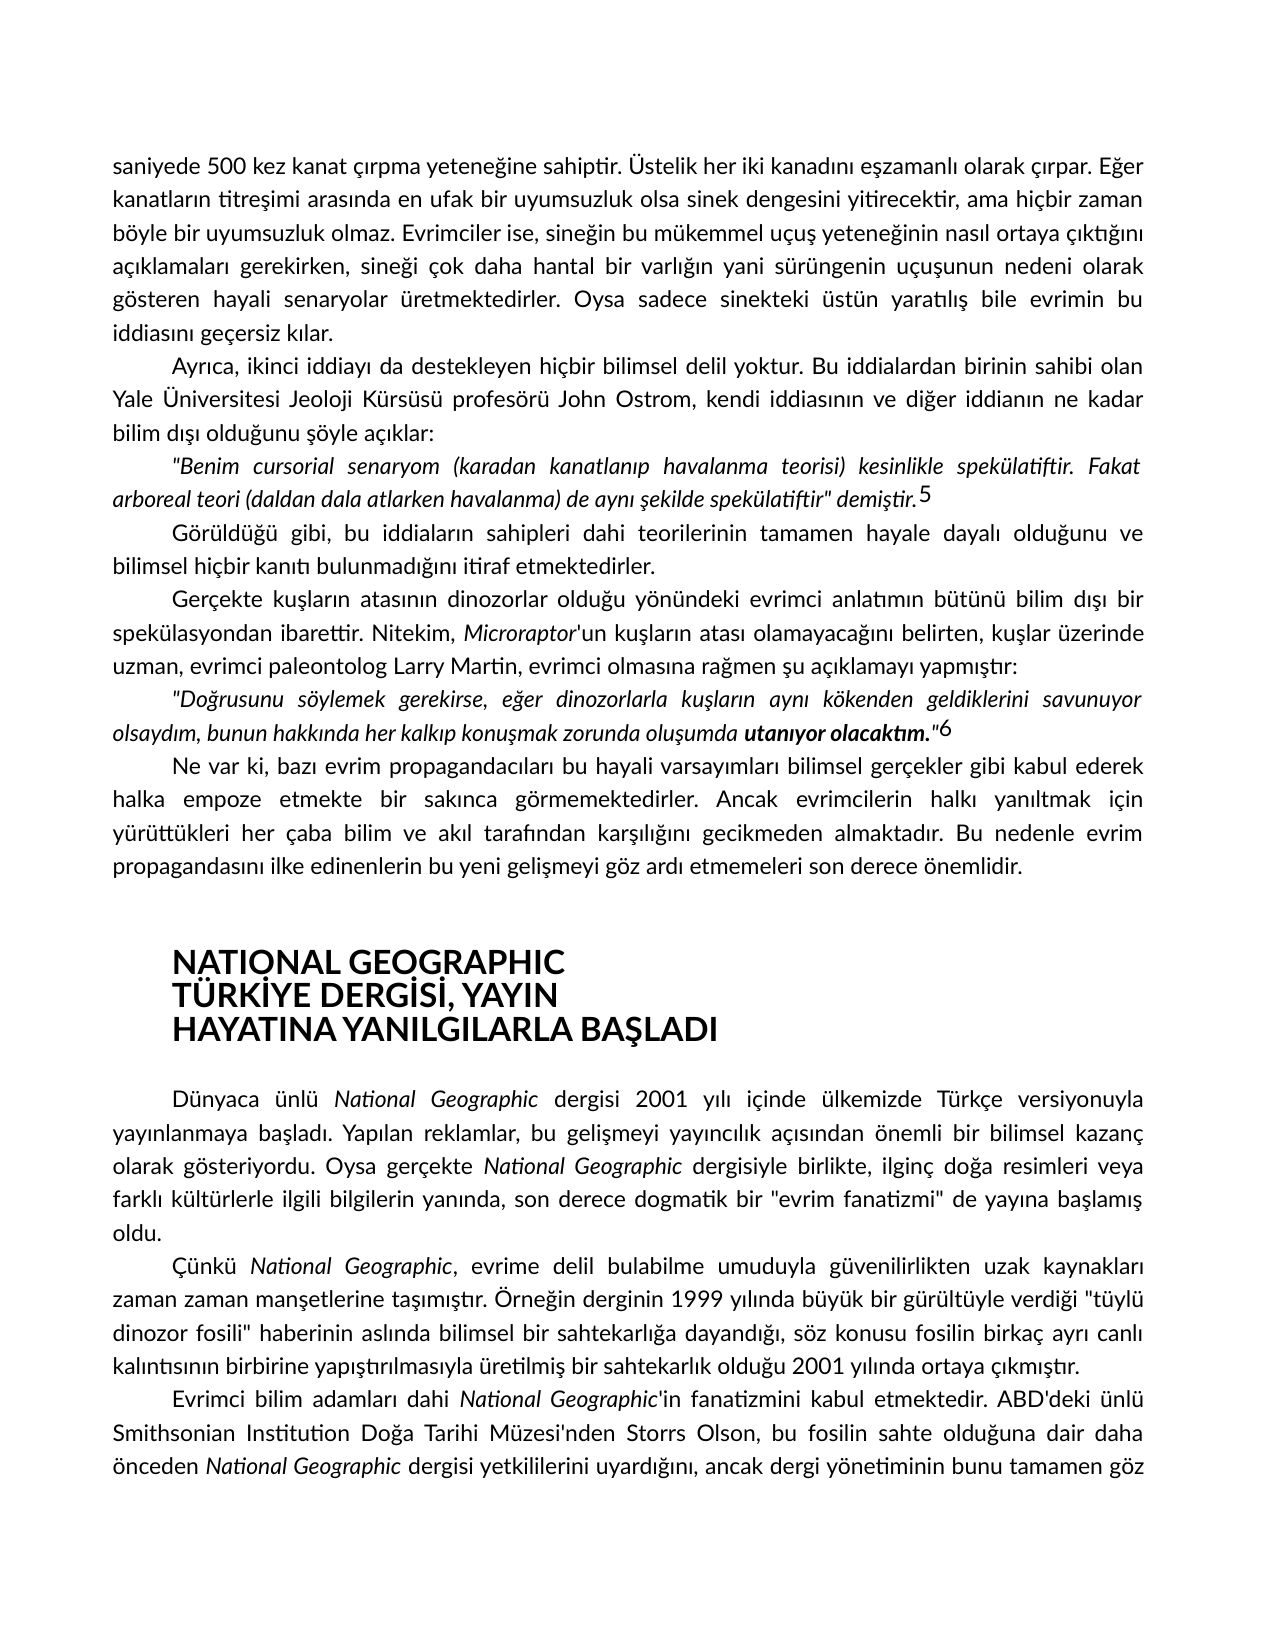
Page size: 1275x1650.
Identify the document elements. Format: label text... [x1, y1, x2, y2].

text TÜRKİYE DERGİSİ, YAYIN [112, 981, 1145, 1014]
text HAYATINA YANILGILARLA BAŞLADI [112, 1014, 1145, 1048]
text saniyede 500 kez kanat çırpma yeteneğine sahiptir. Üstelik her iki kanadını eşzamanlı olarak çırpar. Eğer kanatların titreşimi arasında en ufak bir uyumsuzluk olsa sinek dengesini yitirecektir, ama hiçbir zaman böyle bir uyumsuzluk olmaz. Evrimciler ise, sineğin bu mükemmel uçuş yeteneğinin nasıl ortaya çıktığını açıklamaları gerekirken, sineği çok daha hantal bir varlığın yani sürüngenin uçuşunun nedeni olarak gösteren hayali senaryolar üretmektedirler. Oysa sadece sinekteki üstün yaratılış bile evrimin bu iddiasını geçersiz kılar. [112, 148, 1145, 348]
text Ne var ki, bazı evrim propagandacıları bu hayali varsayımları bilimsel gerçekler gibi kabul ederek halka empoze etmekte bir sakınca görmemektedirler. Ancak evrimcilerin halkı yanıltmak için yürüttükleri her çaba bilim ve akıl tarafından karşılığını gecikmeden almaktadır. Bu nedenle evrim propagandasını ilke edinenlerin bu yeni gelişmeyi göz ardı etmemeleri son derece önemlidir. [112, 748, 1145, 881]
text Çünkü National Geographic, evrime delil bulabilme umuduyla güvenilirlikten uzak kaynakları zaman zaman manşetlerine taşımıştır. Örneğin derginin 1999 yılında büyük bir gürültüyle verdiği "tüylü dinozor fosili" haberinin aslında bilimsel bir sahtekarlığa dayandığı, söz konusu fosilin birkaç ayrı canlı kalıntısının birbirine yapıştırılmasıyla üretilmiş bir sahtekarlık olduğu 2001 yılında ortaya çıkmıştır. [112, 1248, 1145, 1381]
text Gerçekte kuşların atasının dinozorlar olduğu yönündeki evrimci anlatımın bütünü bilim dışı bir spekülasyondan ibarettir. Nitekim, Microraptor'un kuşların atası olamayacağını belirten, kuşlar üzerinde uzman, evrimci paleontolog Larry Martin, evrimci olmasına rağmen şu açıklamayı yapmıştır: [112, 581, 1145, 681]
text "Benim cursorial senaryom (karadan kanatlanıp havalanma teorisi) kesinlikle spekülatiftir. Fakat arboreal teori (daldan dala atlarken havalanma) de aynı şekilde spekülatiftir" demiştir.5 [112, 448, 1145, 514]
text Ayrıca, ikinci iddiayı da destekleyen hiçbir bilimsel delil yoktur. Bu iddialardan birinin sahibi olan Yale Üniversitesi Jeoloji Kürsüsü profesörü John Ostrom, kendi iddiasının ve diğer iddianın ne kadar bilim dışı olduğunu şöyle açıklar: [112, 348, 1145, 448]
text Dünyaca ünlü National Geographic dergisi 2001 yılı içinde ülkemizde Türkçe versiyonuyla yayınlanmaya başladı. Yapılan reklamlar, bu gelişmeyi yayıncılık açısından önemli bir bilimsel kazanç olarak gösteriyordu. Oysa gerçekte National Geographic dergisiyle birlikte, ilginç doğa resimleri veya farklı kültürlerle ilgili bilgilerin yanında, son derece dogmatik bir "evrim fanatizmi" de yayına başlamış oldu. [112, 1081, 1145, 1248]
text Evrimci bilim adamları dahi National Geographic'in fanatizmini kabul etmektedir. ABD'deki ünlü Smithsonian Institution Doğa Tarihi Müzesi'nden Storrs Olson, bu fosilin sahte olduğuna dair daha önceden National Geographic dergisi yetkililerini uyardığını, ancak dergi yönetiminin bunu tamamen göz [112, 1381, 1145, 1481]
text Görüldüğü gibi, bu iddiaların sahipleri dahi teorilerinin tamamen hayale dayalı olduğunu ve bilimsel hiçbir kanıtı bulunmadığını itiraf etmektedirler. [112, 514, 1145, 581]
text "Doğrusunu söylemek gerekirse, eğer dinozorlarla kuşların aynı kökenden geldiklerini savunuyor olsaydım, bunun hakkında her kalkıp konuşmak zorunda oluşumda utanıyor olacaktım."6 [112, 681, 1145, 748]
text NATIONAL GEOGRAPHIC [112, 948, 1145, 981]
